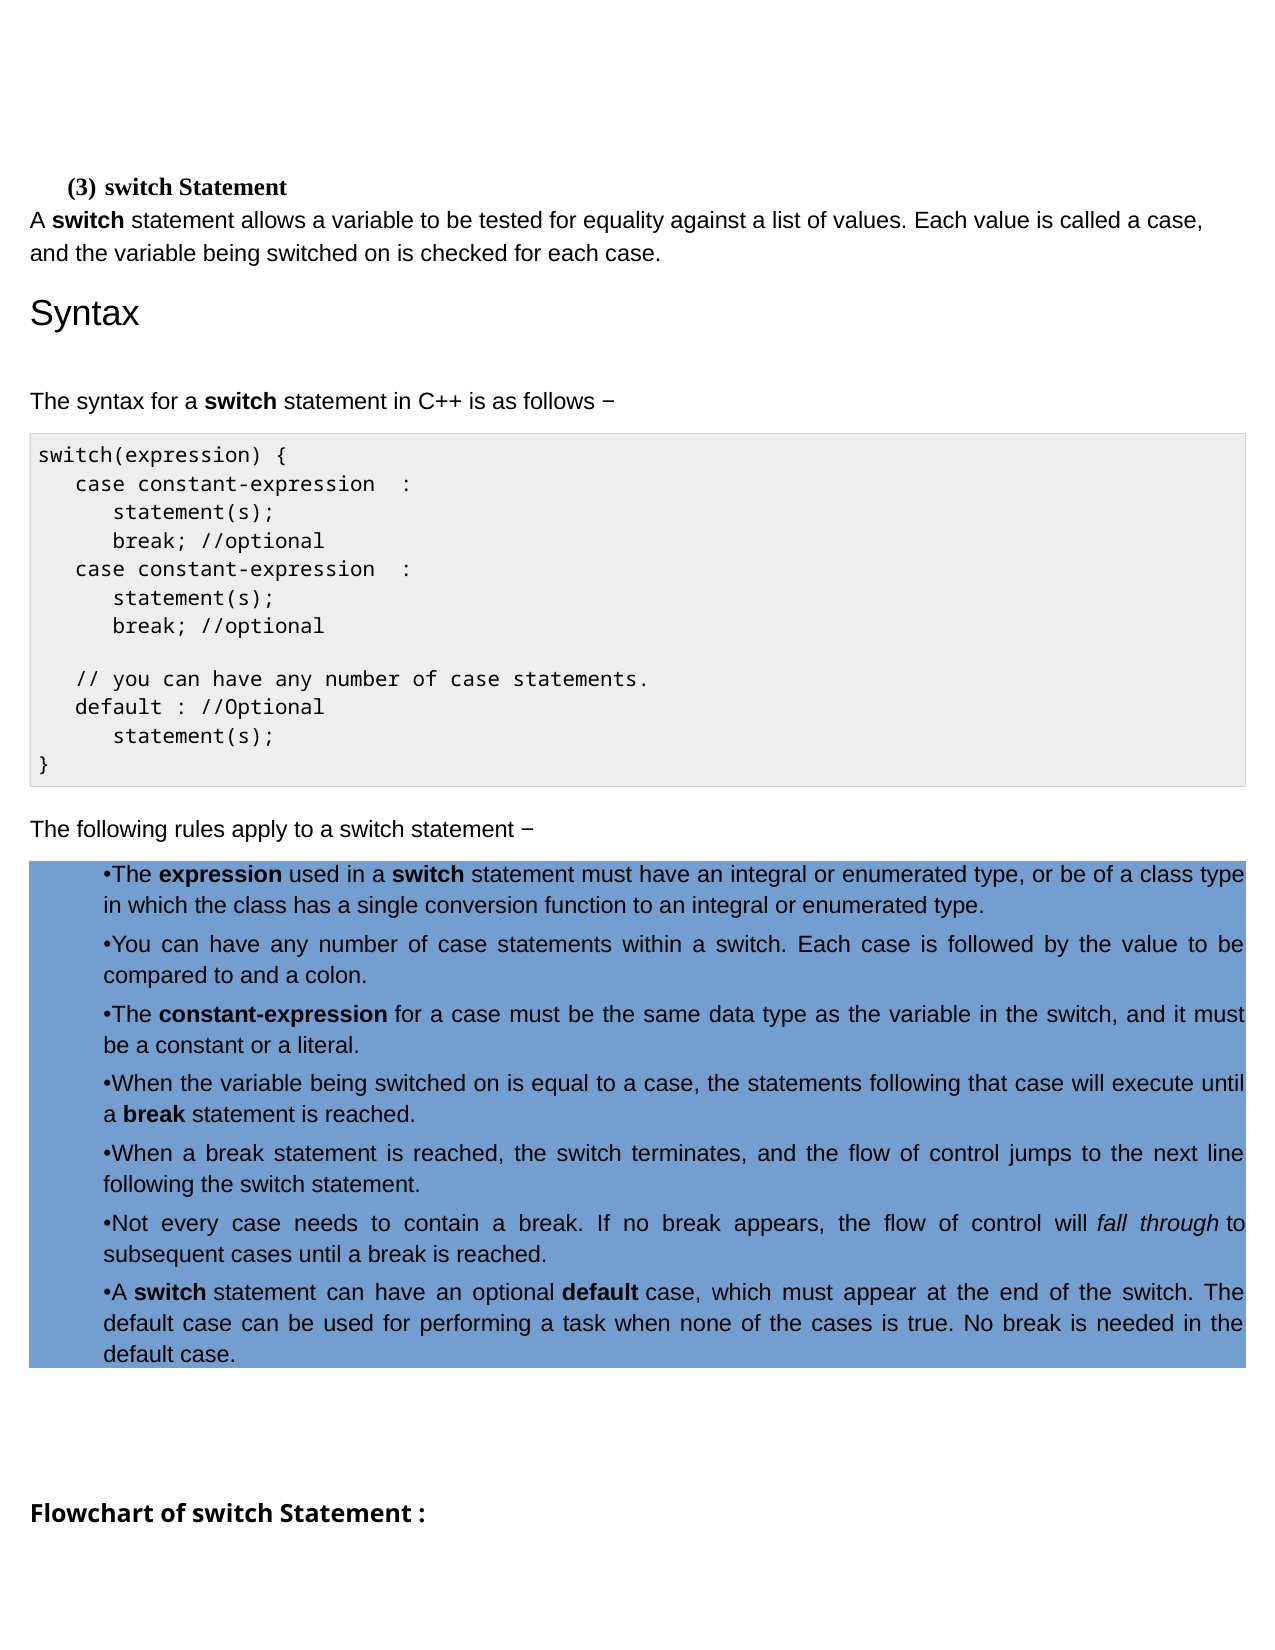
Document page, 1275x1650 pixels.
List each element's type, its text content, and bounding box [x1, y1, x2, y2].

subtitle Syntax [29, 292, 1246, 333]
text break; //optional [31, 604, 1245, 632]
text switch(expression) { [31, 434, 1245, 461]
list When the variable being switched on is equal to a case, the statements following that case will execute until a break statement is reached. [29, 1070, 1246, 1128]
list The constant-expression for a case must be the same data type as the variable in the switch, and it must be a constant or a literal. [29, 1000, 1246, 1058]
text A switch statement allows a variable to be tested for equality against a list of values. Each value is called a case, and the variable being switched on is checked for each case. [29, 207, 1246, 266]
text case constant-expression : [31, 547, 1245, 575]
text statement(s); [31, 489, 1245, 518]
text Flowchart of switch Statement : [29, 1495, 1246, 1529]
text The syntax for a switch statement in C++ is as follows − [29, 387, 1246, 414]
list switch Statement [67, 172, 1246, 201]
text break; //optional [31, 518, 1245, 547]
text // you can have any number of case statements. [31, 656, 1245, 684]
list You can have any number of case statements within a switch. Each case is followed by the value to be compared to and a colon. [29, 930, 1246, 988]
text statement(s); [31, 713, 1245, 742]
text default : //Optional [31, 684, 1245, 713]
list When a break statement is reached, the switch terminates, and the flow of control jumps to the next line following the switch statement. [29, 1139, 1246, 1197]
text statement(s); [31, 575, 1245, 604]
list Not every case needs to contain a break. If no break appears, the flow of control will fall through to subsequent cases until a break is reached. [29, 1209, 1246, 1267]
text case constant-expression : [31, 461, 1245, 489]
list A switch statement can have an optional default case, which must appear at the end of the switch. The default case can be used for performing a task when none of the cases is true. No break is needed in the default case. [29, 1279, 1246, 1368]
text } [31, 742, 1245, 786]
list The expression used in a switch statement must have an integral or enumerated type, or be of a class type in which the class has a single conversion function to an integral or enumerated type. [29, 861, 1246, 919]
text The following rules apply to a switch statement − [29, 815, 1246, 842]
